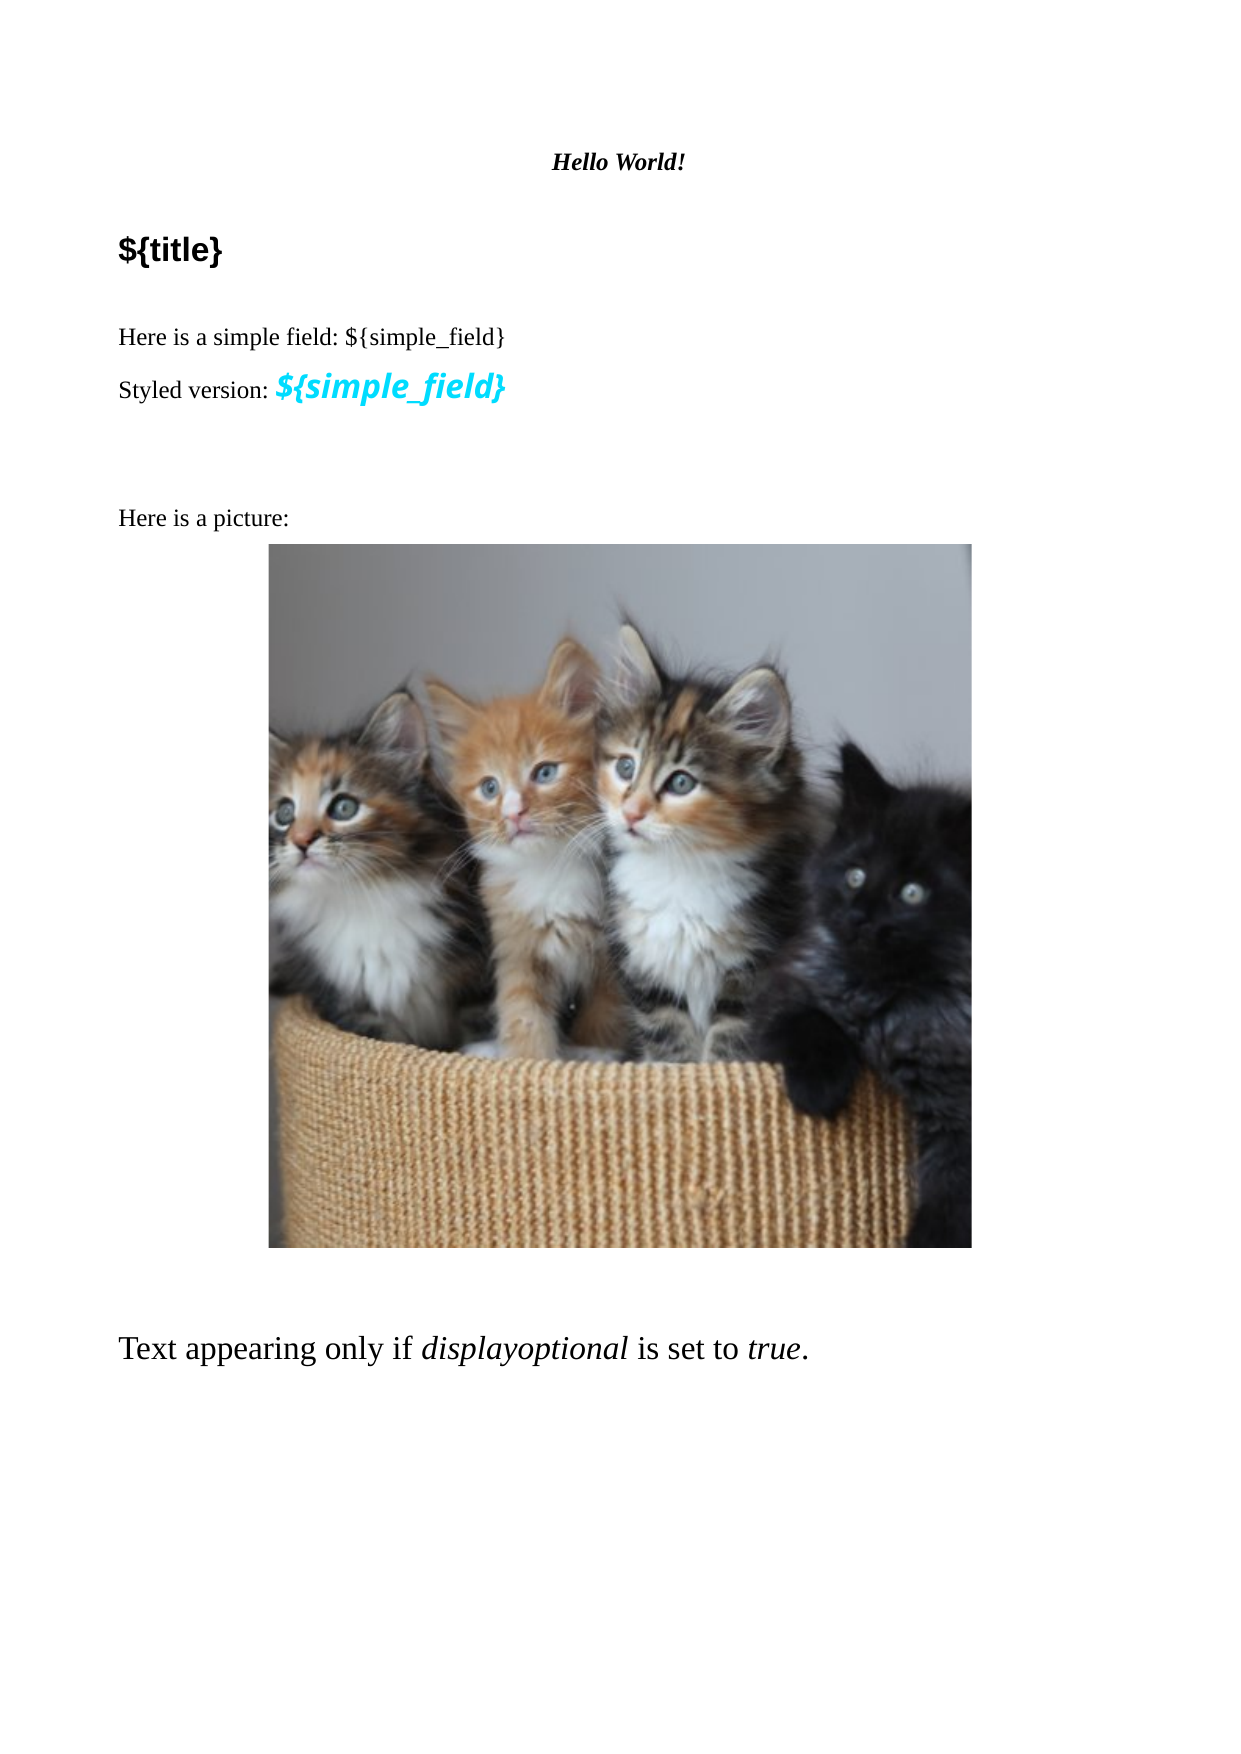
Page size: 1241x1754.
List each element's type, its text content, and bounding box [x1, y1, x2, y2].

text Here is a picture: [118, 503, 1122, 532]
text Hello World! [118, 147, 1122, 176]
text Styled version: ${simple_field} [118, 363, 1122, 408]
picture [268, 544, 972, 1248]
text Here is a simple field: ${simple_field} [118, 322, 1122, 351]
subtitle ${title} [118, 229, 1122, 268]
text [#if displayoptional]Text appearing only if displayoptional is set to true.[/#if] [118, 1328, 1122, 1367]
